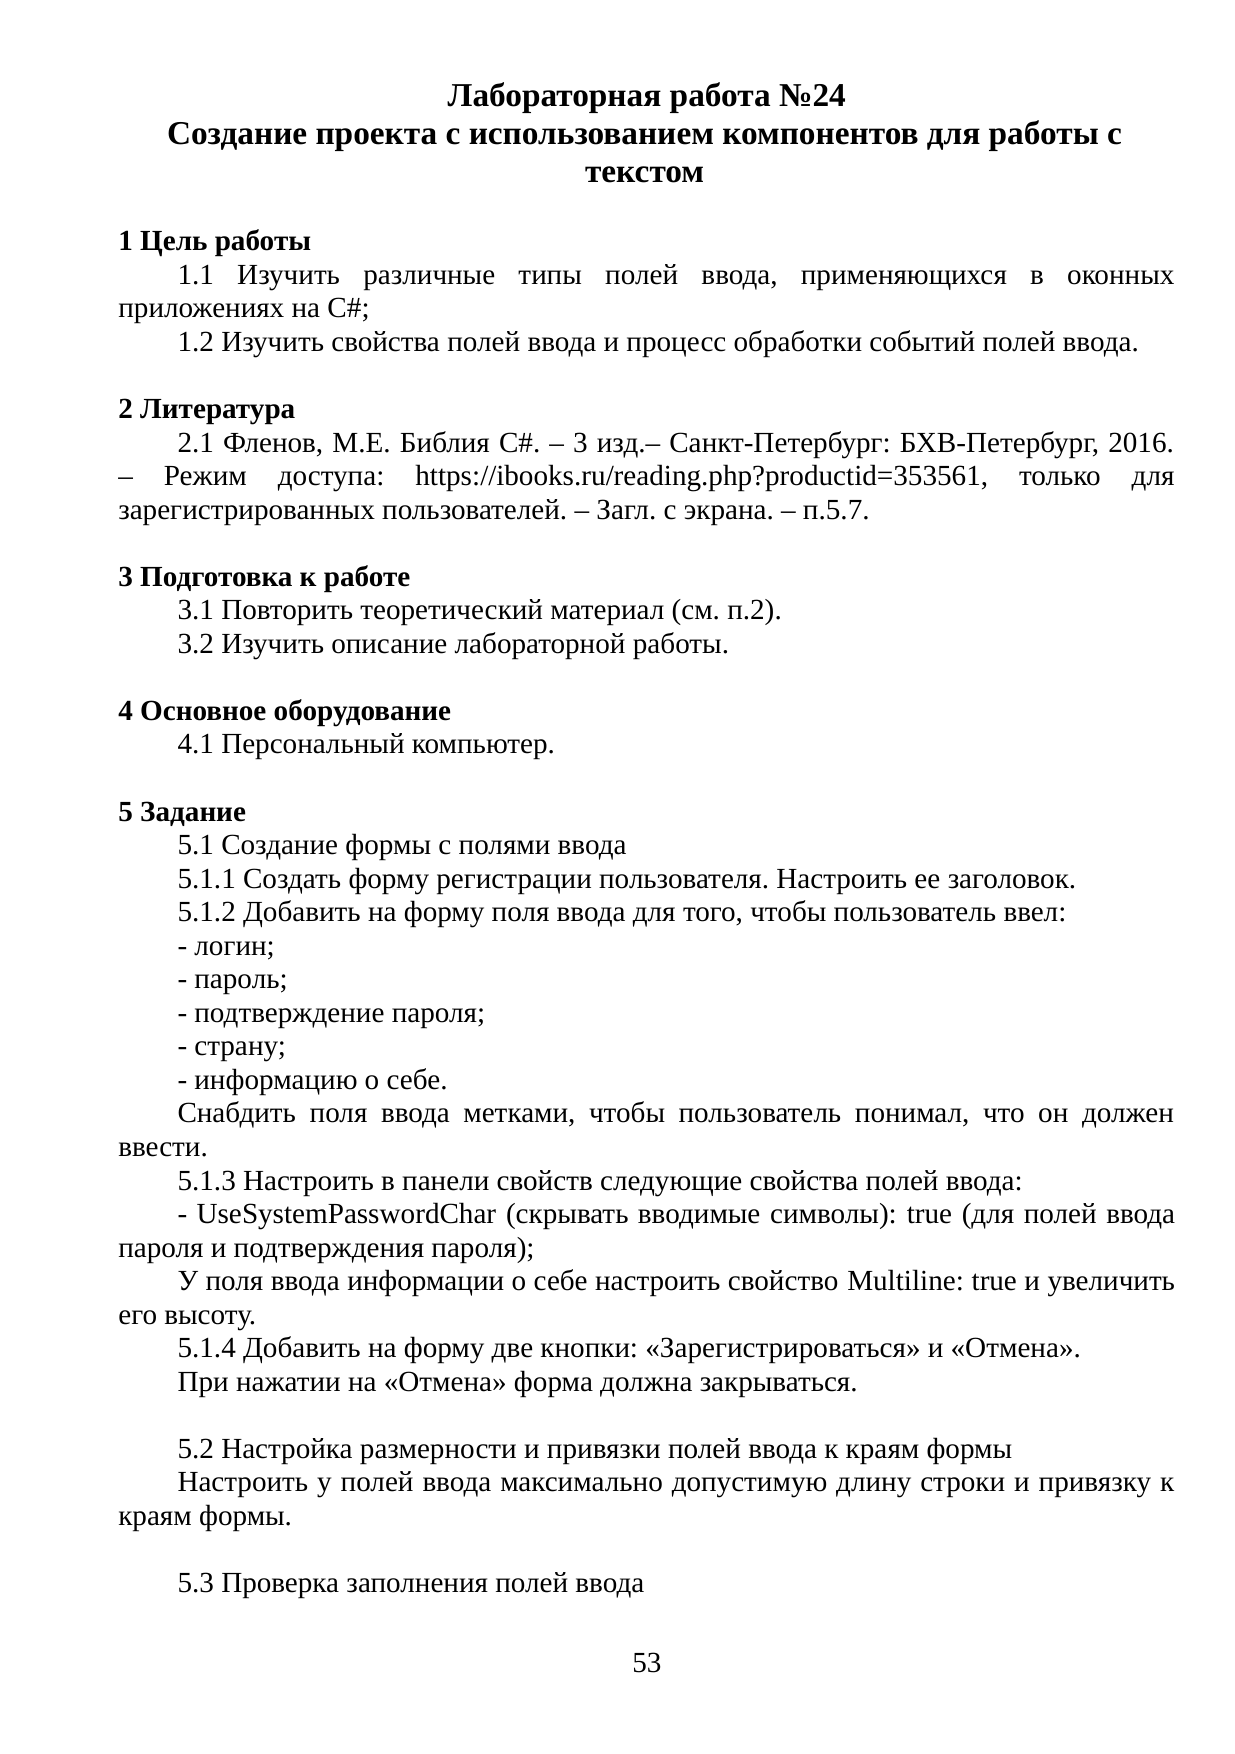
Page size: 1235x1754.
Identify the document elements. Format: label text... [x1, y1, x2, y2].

text У поля ввода информации о себе настроить свойство Multiline: true и увеличить его высоту. [118, 1263, 1175, 1330]
text 4 Основное оборудование [118, 693, 1175, 727]
text 5.1.2 Добавить на форму поля ввода для того, чтобы пользователь ввел: [118, 894, 1175, 928]
text 3.2 Изучить описание лабораторной работы. [118, 626, 1175, 659]
text 2 Литература [118, 391, 1175, 425]
text - информацию о себе. [118, 1062, 1175, 1096]
text 3 Подготовка к работе [118, 559, 1175, 592]
text 5.1.1 Создать форму регистрации пользователя. Настроить ее заголовок. [118, 861, 1175, 894]
text 5.1 Создание формы с полями ввода [118, 827, 1175, 861]
text 3.1 Повторить теоретический материал (см. п.2). [118, 592, 1175, 626]
text 5 Задание [118, 794, 1175, 827]
text Лабораторная работа №24 [118, 75, 1175, 113]
text - подтверждение пароля; [118, 995, 1175, 1028]
text 4.1 Персональный компьютер. [118, 727, 1175, 760]
text 5.1.3 Настроить в панели свойств следующие свойства полей ввода: [118, 1163, 1175, 1196]
text 1.2 Изучить свойства полей ввода и процесс обработки событий полей ввода. [118, 324, 1175, 358]
text Настроить у полей ввода максимально допустимую длину строки и привязку к краям формы. [118, 1464, 1175, 1532]
text - пароль; [118, 961, 1175, 995]
text 5.2 Настройка размерности и привязки полей ввода к краям формы [118, 1431, 1175, 1464]
text Снабдить поля ввода метками, чтобы пользователь понимал, что он должен ввести. [118, 1096, 1175, 1163]
text 1 Цель работы [118, 223, 1175, 257]
text 2.1 Фленов, М.Е. Библия C#. – 3 изд.– Санкт-Петербург: БХВ-Петербург, 2016. – Режим доступа: https://ibooks.ru/reading.php?productid=353561, только для зарегистрированных пользователей. – Загл. с экрана. – п.5.7. [118, 425, 1175, 525]
text - страну; [118, 1028, 1175, 1062]
text 5.3 Проверка заполнения полей ввода [118, 1565, 1175, 1599]
text 1.1 Изучить различные типы полей ввода, применяющихся в оконных приложениях на C#; [118, 257, 1175, 324]
text При нажатии на «Отмена» форма должна закрываться. [118, 1364, 1175, 1397]
text - логин; [118, 928, 1175, 961]
text 5.1.4 Добавить на форму две кнопки: «Зарегистрироваться» и «Отмена». [118, 1330, 1175, 1364]
text Создание проекта с использованием компонентов для работы с текстом [118, 113, 1171, 190]
text - UseSystemPasswordChar (скрывать вводимые символы): true (для полей ввода пароля и подтверждения пароля); [118, 1196, 1175, 1263]
